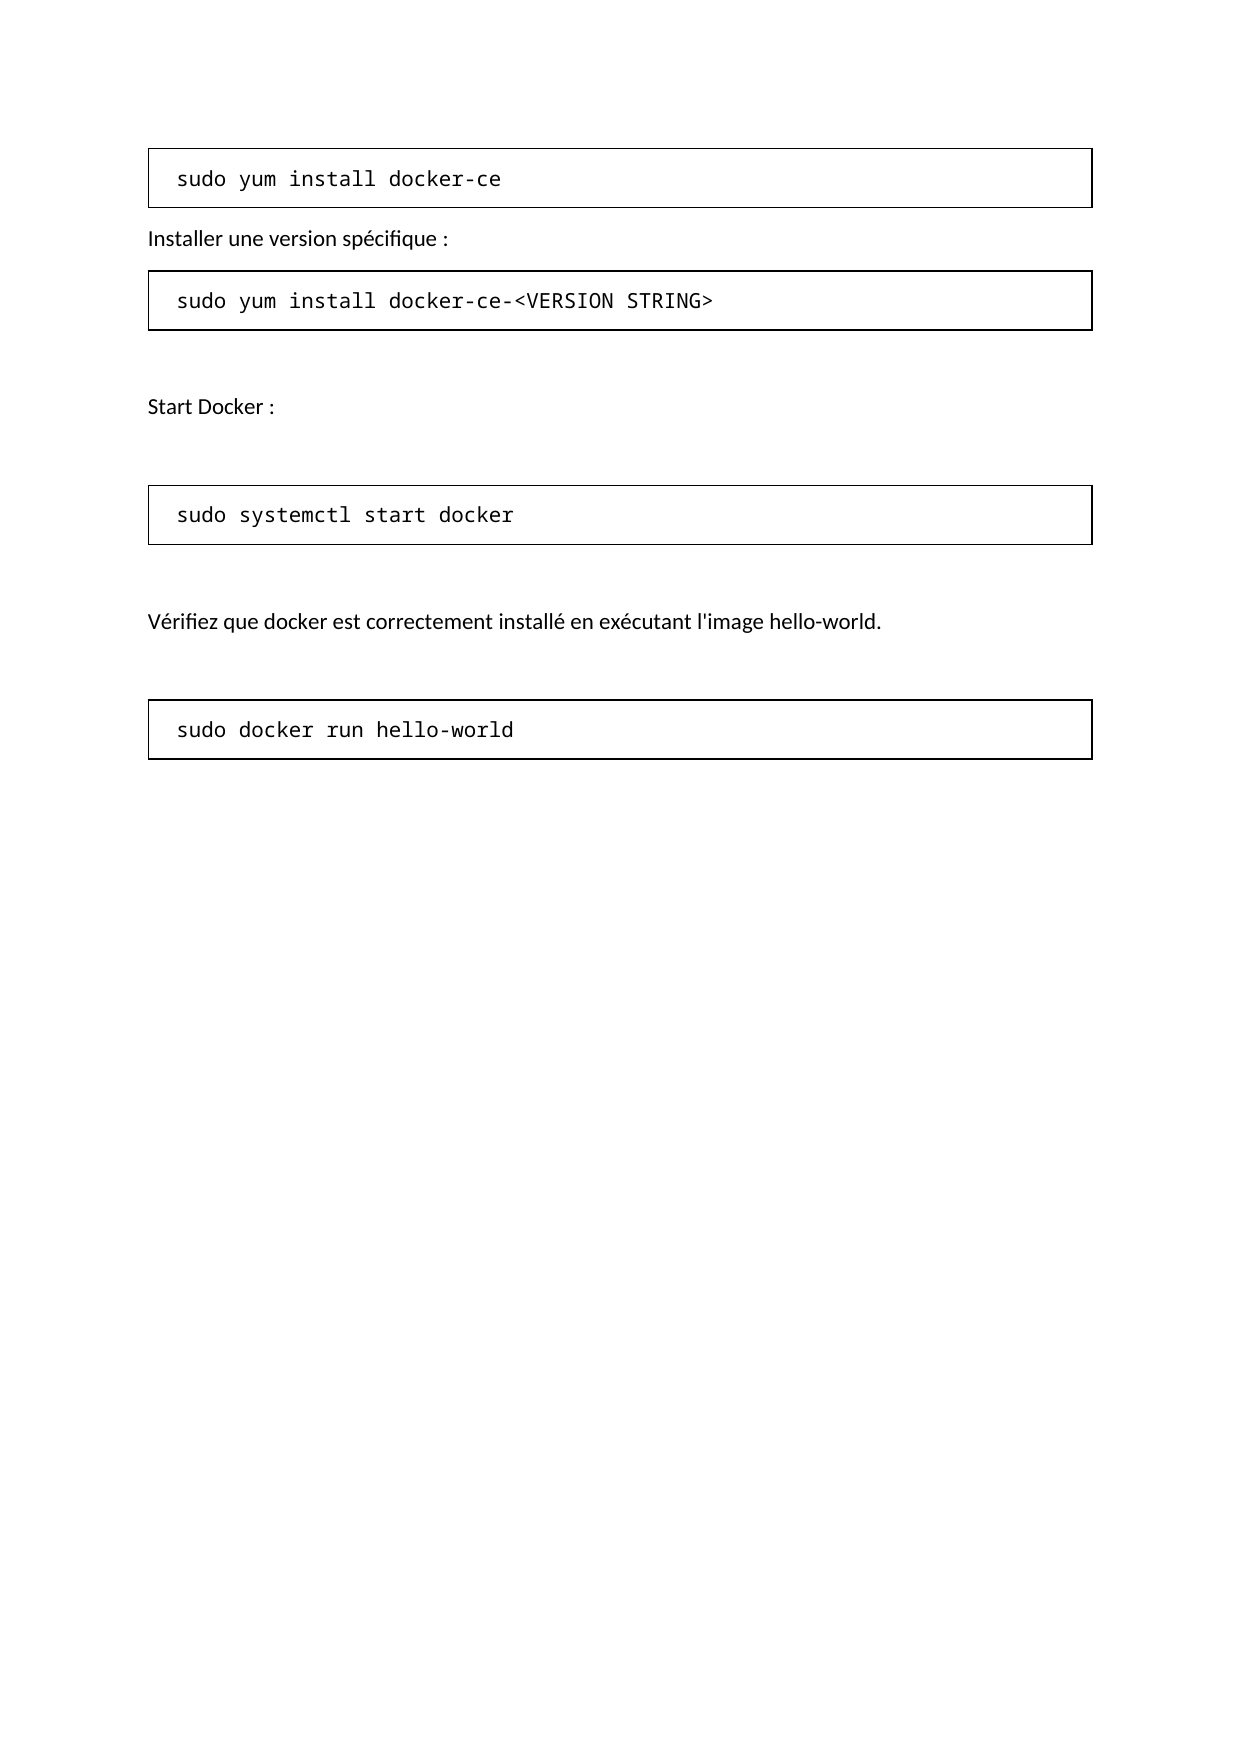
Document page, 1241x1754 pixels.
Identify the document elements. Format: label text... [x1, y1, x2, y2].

text Start Docker : [148, 392, 1093, 420]
text sudo yum install docker-ce [149, 149, 1091, 207]
text sudo systemctl start docker [149, 486, 1091, 544]
text Installer une version spécifique : [148, 224, 1093, 252]
text sudo yum install docker-ce-<VERSION STRING> [149, 272, 1091, 329]
text Vérifiez que docker est correctement installé en exécutant l'image hello-world. [148, 607, 1093, 635]
text sudo docker run hello-world [149, 701, 1091, 758]
